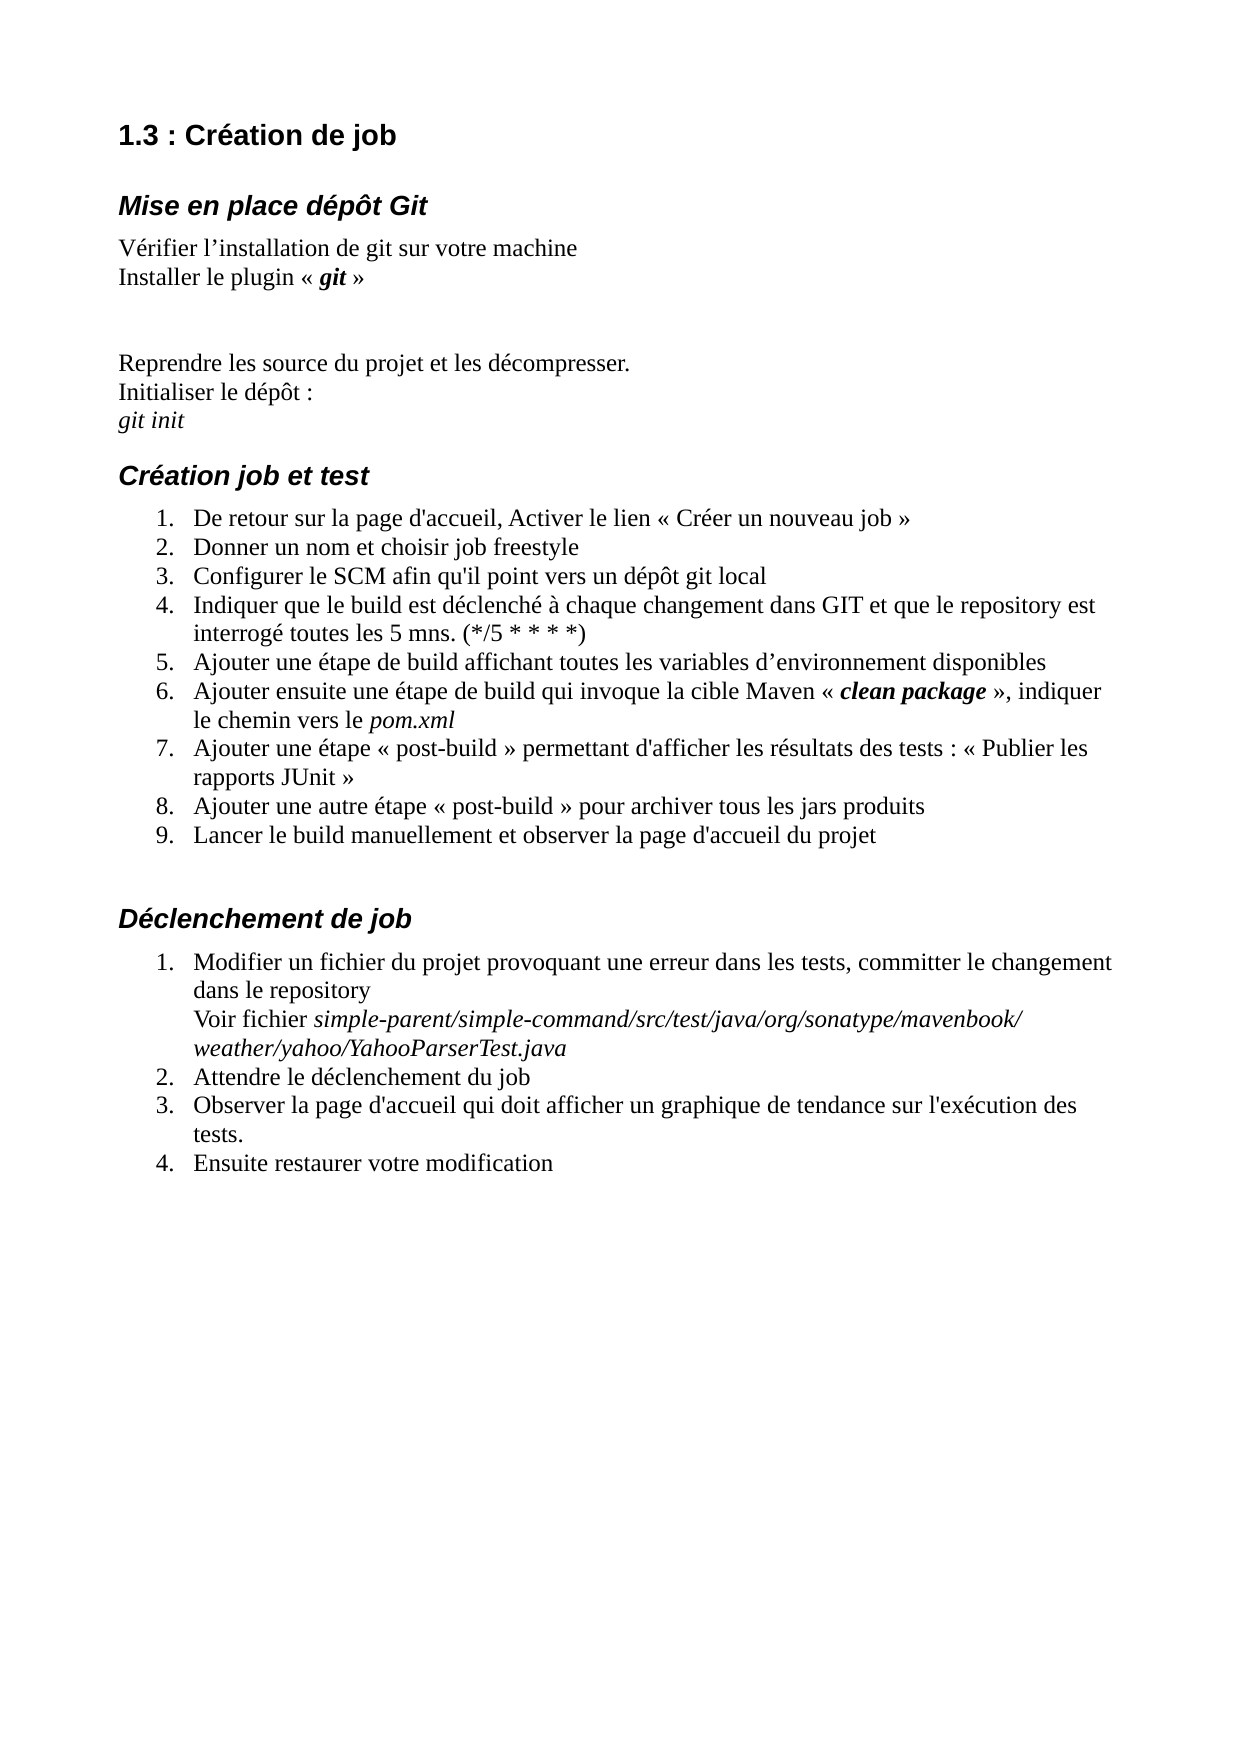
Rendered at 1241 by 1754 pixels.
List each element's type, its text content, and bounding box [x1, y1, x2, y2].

subtitle Création job et test [118, 459, 1122, 491]
list Observer la page d'accueil qui doit afficher un graphique de tendance sur l'exécution des tests. [156, 1090, 1122, 1148]
list Modifier un fichier du projet provoquant une erreur dans les tests, committer le changement dans le repository Voir fichier simple-parent/simple-command/src/test/java/org/sonatype/mavenbook/weather/yahoo/YahooParserTest.java [156, 947, 1122, 1062]
list Lancer le build manuellement et observer la page d'accueil du projet [156, 820, 1122, 848]
text 1.3 : Création de job [118, 118, 1122, 152]
text Installer le plugin « git » [118, 262, 1122, 291]
list Ajouter une autre étape « post-build » pour archiver tous les jars produits [156, 791, 1122, 820]
list Attendre le déclenchement du job [156, 1062, 1122, 1090]
list De retour sur la page d'accueil, Activer le lien « Créer un nouveau job » [156, 503, 1122, 532]
text Vérifier l’installation de git sur votre machine [118, 233, 1122, 262]
subtitle Déclenchement de job [118, 902, 1122, 934]
list Indiquer que le build est déclenché à chaque changement dans GIT et que le repository est interrogé toutes les 5 mns. (*/5 * * * *) [156, 590, 1122, 647]
subtitle Mise en place dépôt Git [118, 189, 1122, 221]
text Initialiser le dépôt : git init [118, 377, 1122, 434]
list Donner un nom et choisir job freestyle [156, 532, 1122, 561]
list Ajouter une étape « post-build » permettant d'afficher les résultats des tests : « Publier les rapports JUnit » [156, 733, 1122, 791]
list Ajouter ensuite une étape de build qui invoque la cible Maven « clean package », indiquer le chemin vers le pom.xml [156, 676, 1122, 733]
list Ajouter une étape de build affichant toutes les variables d’environnement disponibles [156, 647, 1122, 676]
text Reprendre les source du projet et les décompresser. [118, 348, 1122, 377]
list Configurer le SCM afin qu'il point vers un dépôt git local [156, 561, 1122, 590]
list Ensuite restaurer votre modification [156, 1148, 1122, 1177]
